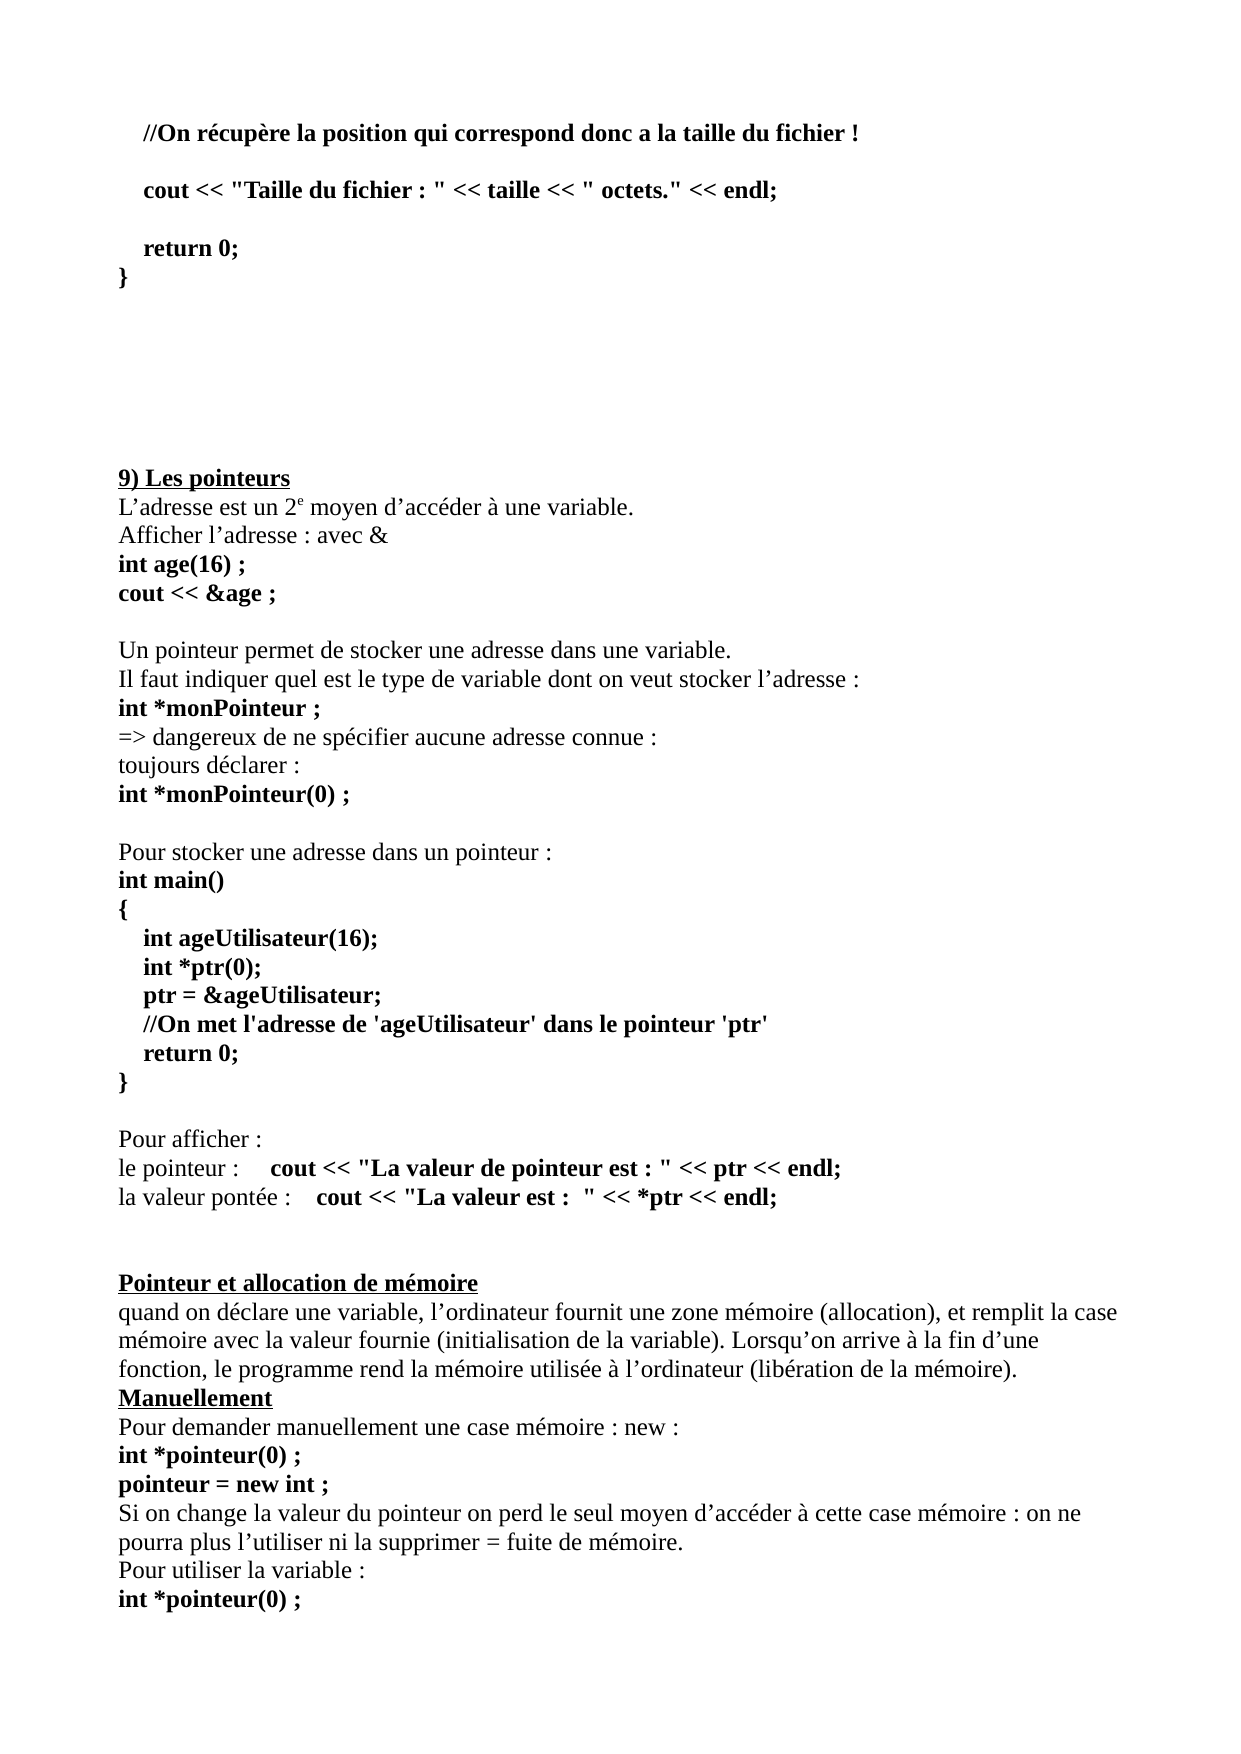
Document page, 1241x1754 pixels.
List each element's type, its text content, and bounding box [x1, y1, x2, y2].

text Il faut indiquer quel est le type de variable dont on veut stocker l’adresse : [118, 664, 1122, 693]
text Manuellement [118, 1383, 1122, 1412]
text } [118, 262, 1122, 291]
text int *monPointeur(0) ; [118, 779, 1122, 808]
text //On met l'adresse de 'ageUtilisateur' dans le pointeur 'ptr' [118, 1009, 1122, 1038]
text 9) Les pointeurs [118, 463, 1122, 492]
text return 0; [118, 233, 1122, 262]
text } [118, 1067, 1122, 1096]
text Si on change la valeur du pointeur on perd le seul moyen d’accéder à cette case mémoire : on ne pourra plus l’utiliser ni la supprimer = fuite de mémoire. [118, 1498, 1122, 1556]
text la valeur pontée : cout << "La valeur est : " << *ptr << endl; [118, 1182, 1122, 1211]
text int *pointeur(0) ; [118, 1584, 1122, 1613]
text Pointeur et allocation de mémoire [118, 1268, 1122, 1297]
text ptr = &ageUtilisateur; [118, 981, 1122, 1009]
text Pour stocker une adresse dans un pointeur : [118, 837, 1122, 866]
text quand on déclare une variable, l’ordinateur fournit une zone mémoire (allocation), et remplit la case mémoire avec la valeur fournie (initialisation de la variable). Lorsqu’on arrive à la fin d’une fonction, le programme rend la mémoire utilisée à l’ordinateur (libération de la mémoire). [118, 1297, 1122, 1383]
text int *pointeur(0) ; [118, 1441, 1122, 1469]
text int *ptr(0); [118, 952, 1122, 981]
text => dangereux de ne spécifier aucune adresse connue : [118, 722, 1122, 751]
text int age(16) ; [118, 549, 1122, 578]
text Afficher l’adresse : avec & [118, 521, 1122, 549]
text int ageUtilisateur(16); [118, 923, 1122, 952]
text return 0; [118, 1038, 1122, 1067]
text Un pointeur permet de stocker une adresse dans une variable. [118, 636, 1122, 664]
text int *monPointeur ; [118, 693, 1122, 722]
text { [118, 894, 1122, 923]
text cout << "Taille du fichier : " << taille << " octets." << endl; [118, 176, 1122, 204]
text int main() [118, 866, 1122, 894]
text pointeur = new int ; [118, 1469, 1122, 1498]
text Pour utiliser la variable : [118, 1556, 1122, 1584]
text Pour afficher : [118, 1124, 1122, 1153]
text Pour demander manuellement une case mémoire : new : [118, 1412, 1122, 1441]
text //On récupère la position qui correspond donc a la taille du fichier ! [118, 118, 1122, 147]
text toujours déclarer : [118, 751, 1122, 779]
text le pointeur : cout << "La valeur de pointeur est : " << ptr << endl; [118, 1153, 1122, 1182]
text cout << &age ; [118, 578, 1122, 607]
text L’adresse est un 2e moyen d’accéder à une variable. [118, 492, 1122, 521]
